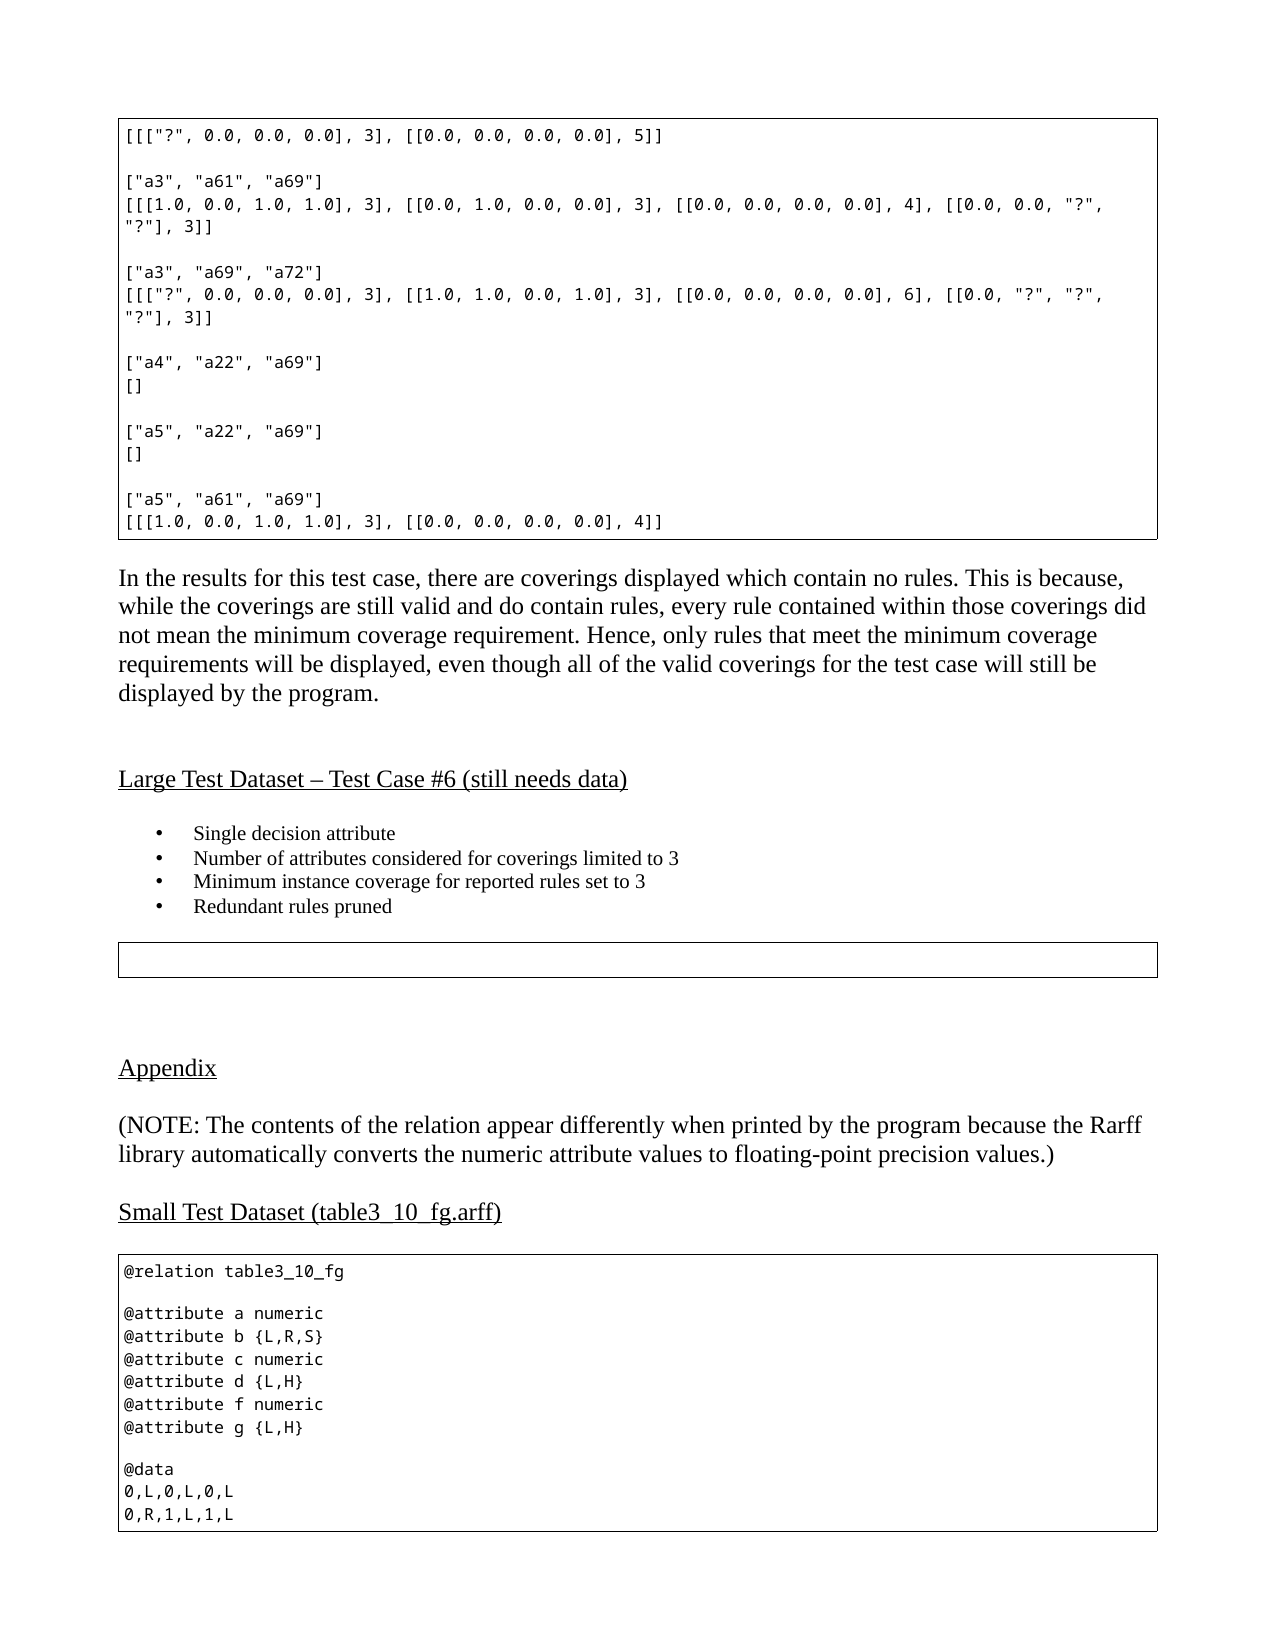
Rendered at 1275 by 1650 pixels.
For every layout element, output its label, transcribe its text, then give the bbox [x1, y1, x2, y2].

table_header [[["?", 0.0, 0.0, 0.0], 3], [[0.0, 0.0, 0.0, 0.0], 5]] ["a3", "a61", "a69"] [[[1.0, 0.0, 1.0, 1.0], 3], [[0.0, 1.0, 0.0, 0.0], 3], [[0.0, 0.0, 0.0, 0.0], 4], [[0.0, 0.0, "?", "?"], 3]] ["a3", "a69", "a72"] [[["?", 0.0, 0.0, 0.0], 3], [[1.0, 1.0, 0.0, 1.0], 3], [[0.0, 0.0, 0.0, 0.0], 6], [[0.0, "?", "?", "?"], 3]] ["a4", "a22", "a69"] [] ["a5", "a22", "a69"] [] ["a5", "a61", "a69"] [[[1.0, 0.0, 1.0, 1.0], 3], [[0.0, 0.0, 0.0, 0.0], 4]] [119, 119, 1157, 538]
table_header [119, 943, 1157, 977]
text Appendix [118, 1053, 1157, 1082]
text Small Test Dataset (table3_10_fg.arff) [118, 1197, 1157, 1225]
list Redundant rules pruned [156, 893, 1157, 918]
text Large Test Dataset – Test Case #6 (still needs data) [118, 764, 1157, 793]
list Number of attributes considered for coverings limited to 3 [156, 845, 1157, 869]
text (NOTE: The contents of the relation appear differently when printed by the program because the Rarff library automatically converts the numeric attribute values to floating-point precision values.) [118, 1110, 1157, 1168]
list Minimum instance coverage for reported rules set to 3 [156, 869, 1157, 893]
list Single decision attribute [156, 821, 1157, 845]
text In the results for this test case, there are coverings displayed which contain no rules. This is because, while the coverings are still valid and do contain rules, every rule contained within those coverings did not mean the minimum coverage requirement. Hence, only rules that meet the minimum coverage requirements will be displayed, even though all of the valid coverings for the test case will still be displayed by the program. [118, 563, 1157, 706]
table_header @relation table3_10_fg @attribute a numeric @attribute b {L,R,S} @attribute c numeric @attribute d {L,H} @attribute f numeric @attribute g {L,H} @data 0,L,0,L,0,L 0,R,1,L,1,L [119, 1255, 1157, 1531]
